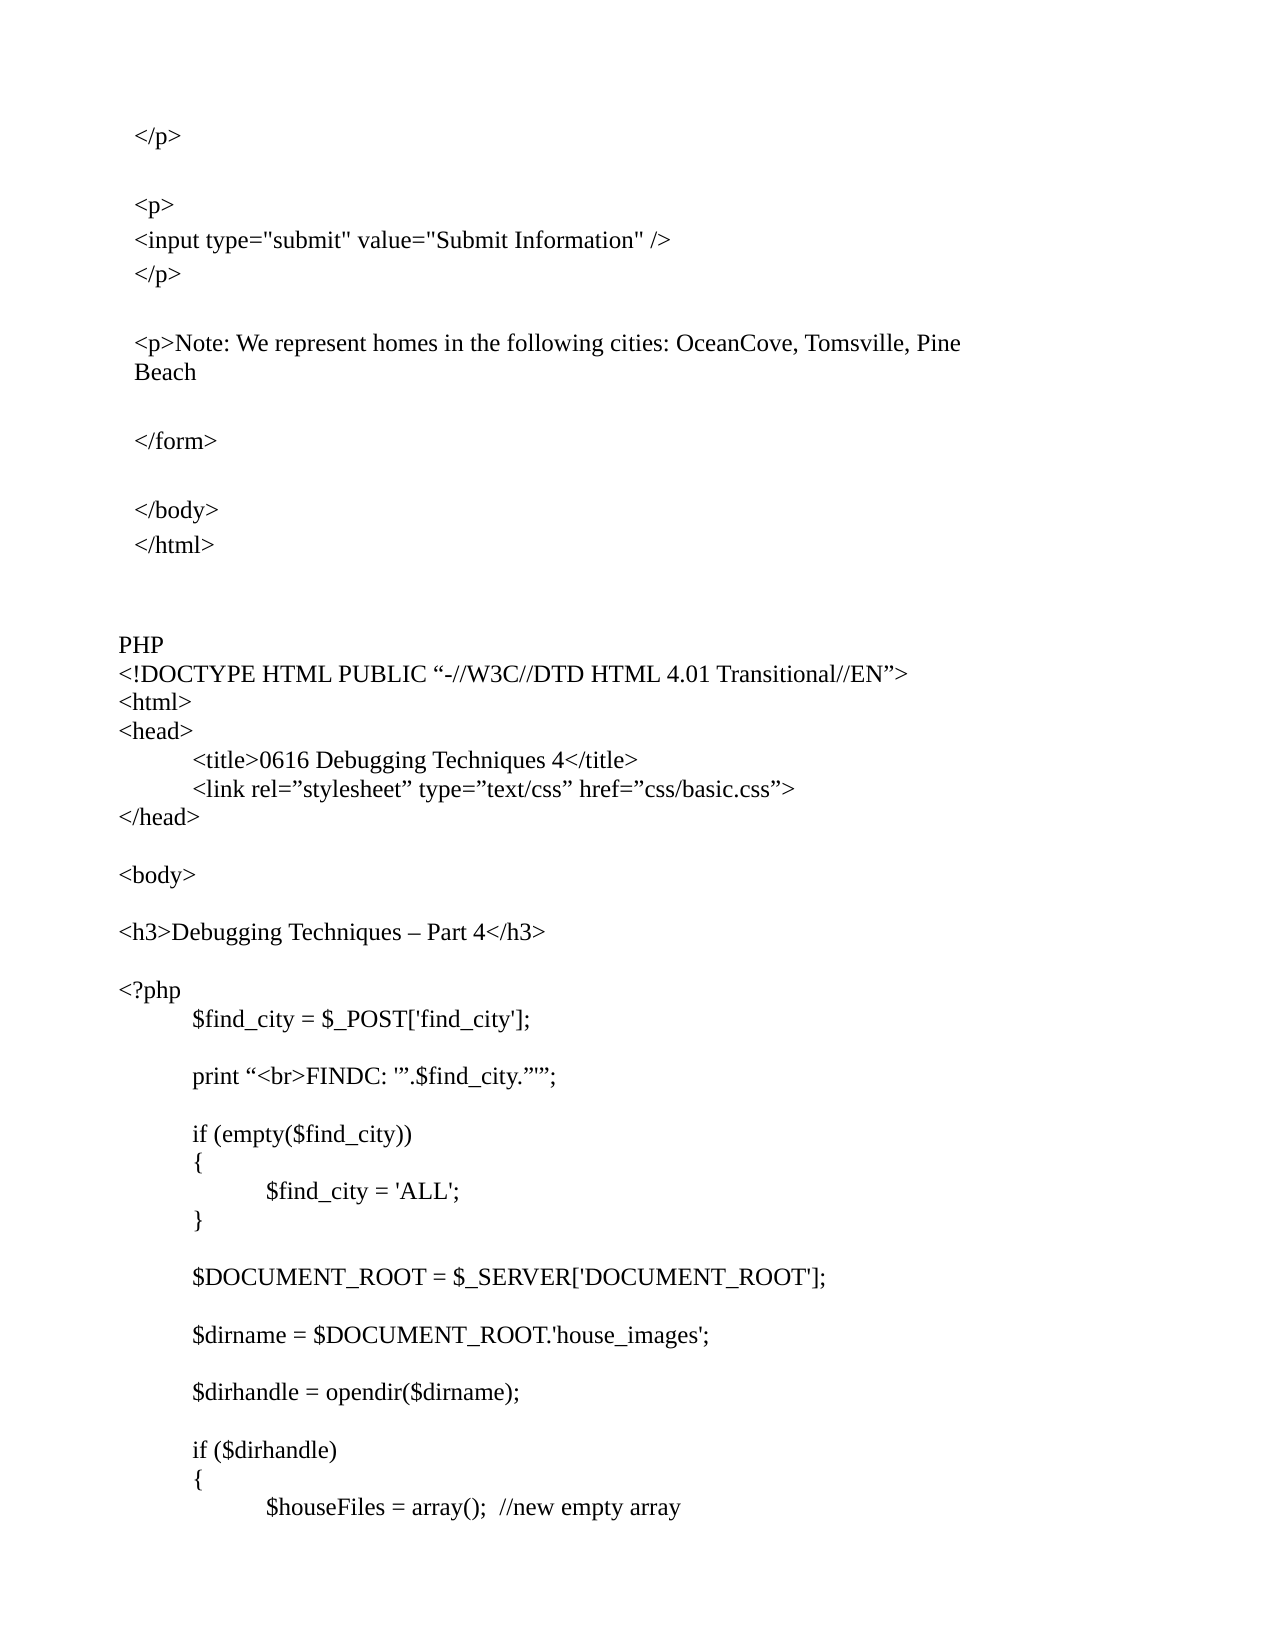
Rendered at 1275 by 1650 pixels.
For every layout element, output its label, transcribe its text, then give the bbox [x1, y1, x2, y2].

text </head> [118, 802, 1157, 831]
table_cell [118, 153, 131, 187]
text <title>0616 Debugging Techniques 4</title> [118, 745, 1157, 774]
table_cell [131, 291, 1028, 326]
table_cell </p> [131, 118, 1028, 153]
text <html> [118, 687, 1157, 716]
table_cell </p> [131, 256, 1028, 291]
table_cell [118, 118, 131, 153]
table_cell [131, 389, 1028, 423]
table_cell <p> [131, 187, 1028, 222]
table_cell [118, 493, 131, 527]
text { [118, 1147, 1157, 1176]
text <!DOCTYPE HTML PUBLIC “-//W3C//DTD HTML 4.01 Transitional//EN”> [118, 659, 1157, 687]
text } [118, 1205, 1157, 1234]
table_cell </body> [131, 493, 1028, 527]
text if (empty($find_city)) [118, 1119, 1157, 1147]
table_cell </form> [131, 424, 1028, 458]
text <body> [118, 860, 1157, 889]
text print “<br>FINDC: '”.$find_city.”'”; [118, 1061, 1157, 1090]
text { [118, 1464, 1157, 1492]
table_cell [131, 458, 1028, 493]
table_cell [118, 389, 131, 423]
text $DOCUMENT_ROOT = $_SERVER['DOCUMENT_ROOT']; [118, 1262, 1157, 1291]
text <head> [118, 716, 1157, 745]
table_cell [118, 291, 131, 326]
table_cell <input type="submit" value="Submit Information" /> [131, 222, 1028, 256]
table_cell [118, 562, 131, 572]
text if ($dirhandle) [118, 1435, 1157, 1464]
text $houseFiles = array(); //new empty array [118, 1492, 1157, 1521]
table_cell <p>Note: We represent homes in the following cities: OceanCove, Tomsville, Pine Beach [131, 326, 1028, 389]
text <h3>Debugging Techniques – Part 4</h3> [118, 917, 1157, 946]
text $dirname = $DOCUMENT_ROOT.'house_images'; [118, 1320, 1157, 1349]
table_cell </html> [131, 527, 1028, 562]
table_cell [131, 153, 1028, 187]
table_cell [118, 424, 131, 458]
text <link rel=”stylesheet” type=”text/css” href=”css/basic.css”> [118, 774, 1157, 802]
text $dirhandle = opendir($dirname); [118, 1377, 1157, 1406]
table_cell [118, 187, 131, 222]
text $find_city = $_POST['find_city']; [118, 1004, 1157, 1032]
table_cell [118, 222, 131, 256]
text <?php [118, 975, 1157, 1004]
table_cell [118, 256, 131, 291]
table_cell [118, 326, 131, 389]
text $find_city = 'ALL'; [118, 1176, 1157, 1205]
text PHP [118, 630, 1157, 659]
table_cell [118, 527, 131, 562]
table_cell [131, 562, 1028, 572]
table_cell [118, 458, 131, 493]
